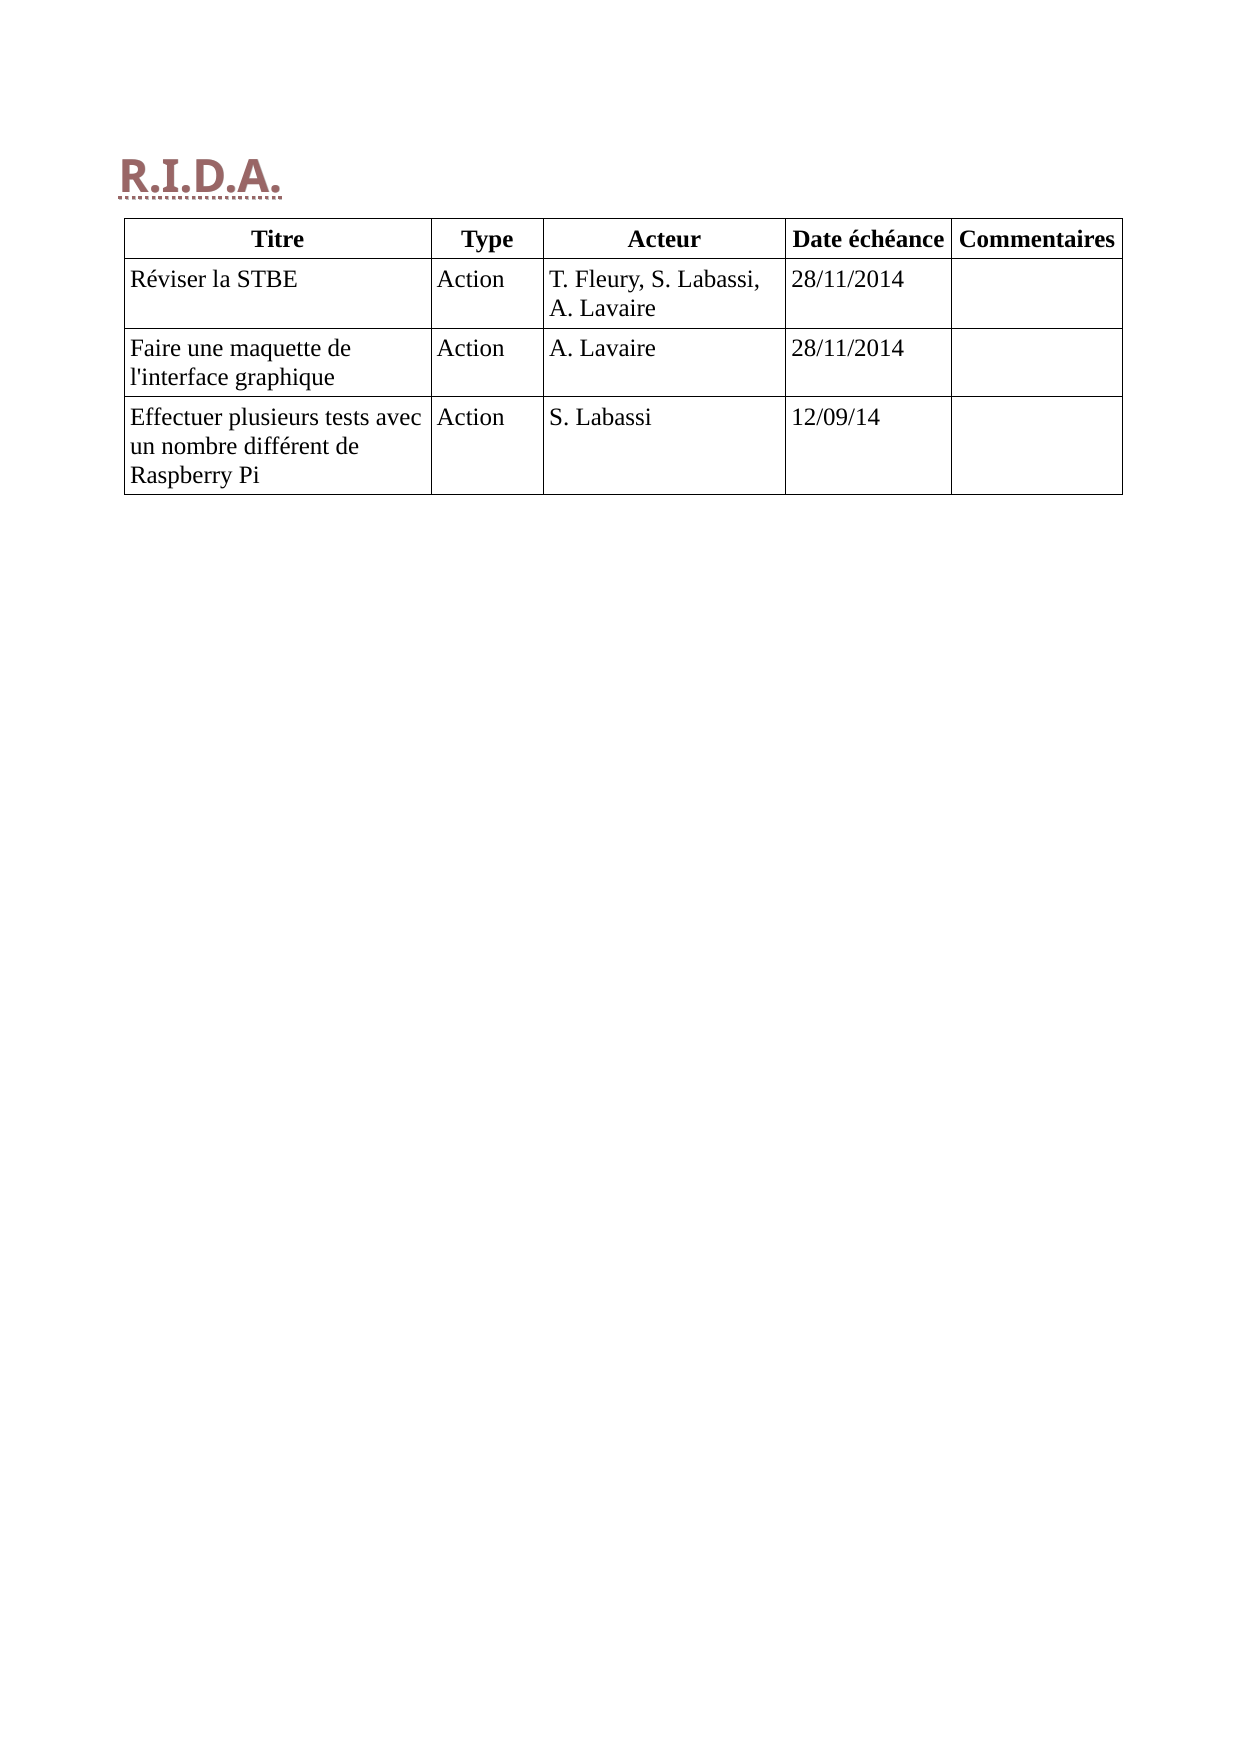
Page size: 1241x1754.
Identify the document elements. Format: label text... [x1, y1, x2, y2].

table_header Commentaires [952, 219, 1122, 258]
table_cell Action [432, 259, 543, 327]
table_cell 28/11/2014 [786, 259, 951, 327]
table_cell [952, 259, 1122, 327]
table_cell S. Labassi [544, 397, 785, 494]
table_header Acteur [544, 219, 785, 258]
table_cell A. Lavaire [544, 329, 785, 396]
table_header Type [432, 219, 543, 258]
subtitle R.I.D.A. [118, 143, 1122, 206]
table_cell Action [432, 397, 543, 494]
table_cell Action [432, 329, 543, 396]
table_cell Effectuer plusieurs tests avec un nombre différent de Raspberry Pi [125, 397, 431, 494]
table_cell 09/12/14 [786, 397, 951, 494]
table_cell Réviser la STBE [125, 259, 431, 327]
table_cell [952, 329, 1122, 396]
table_header Titre [125, 219, 431, 258]
table_cell T. Fleury, S. Labassi, A. Lavaire [544, 259, 785, 327]
table_cell 28/11/2014 [786, 329, 951, 396]
table_cell [952, 397, 1122, 494]
table_header Date échéance [786, 219, 951, 258]
table_cell Faire une maquette de l'interface graphique [125, 329, 431, 396]
